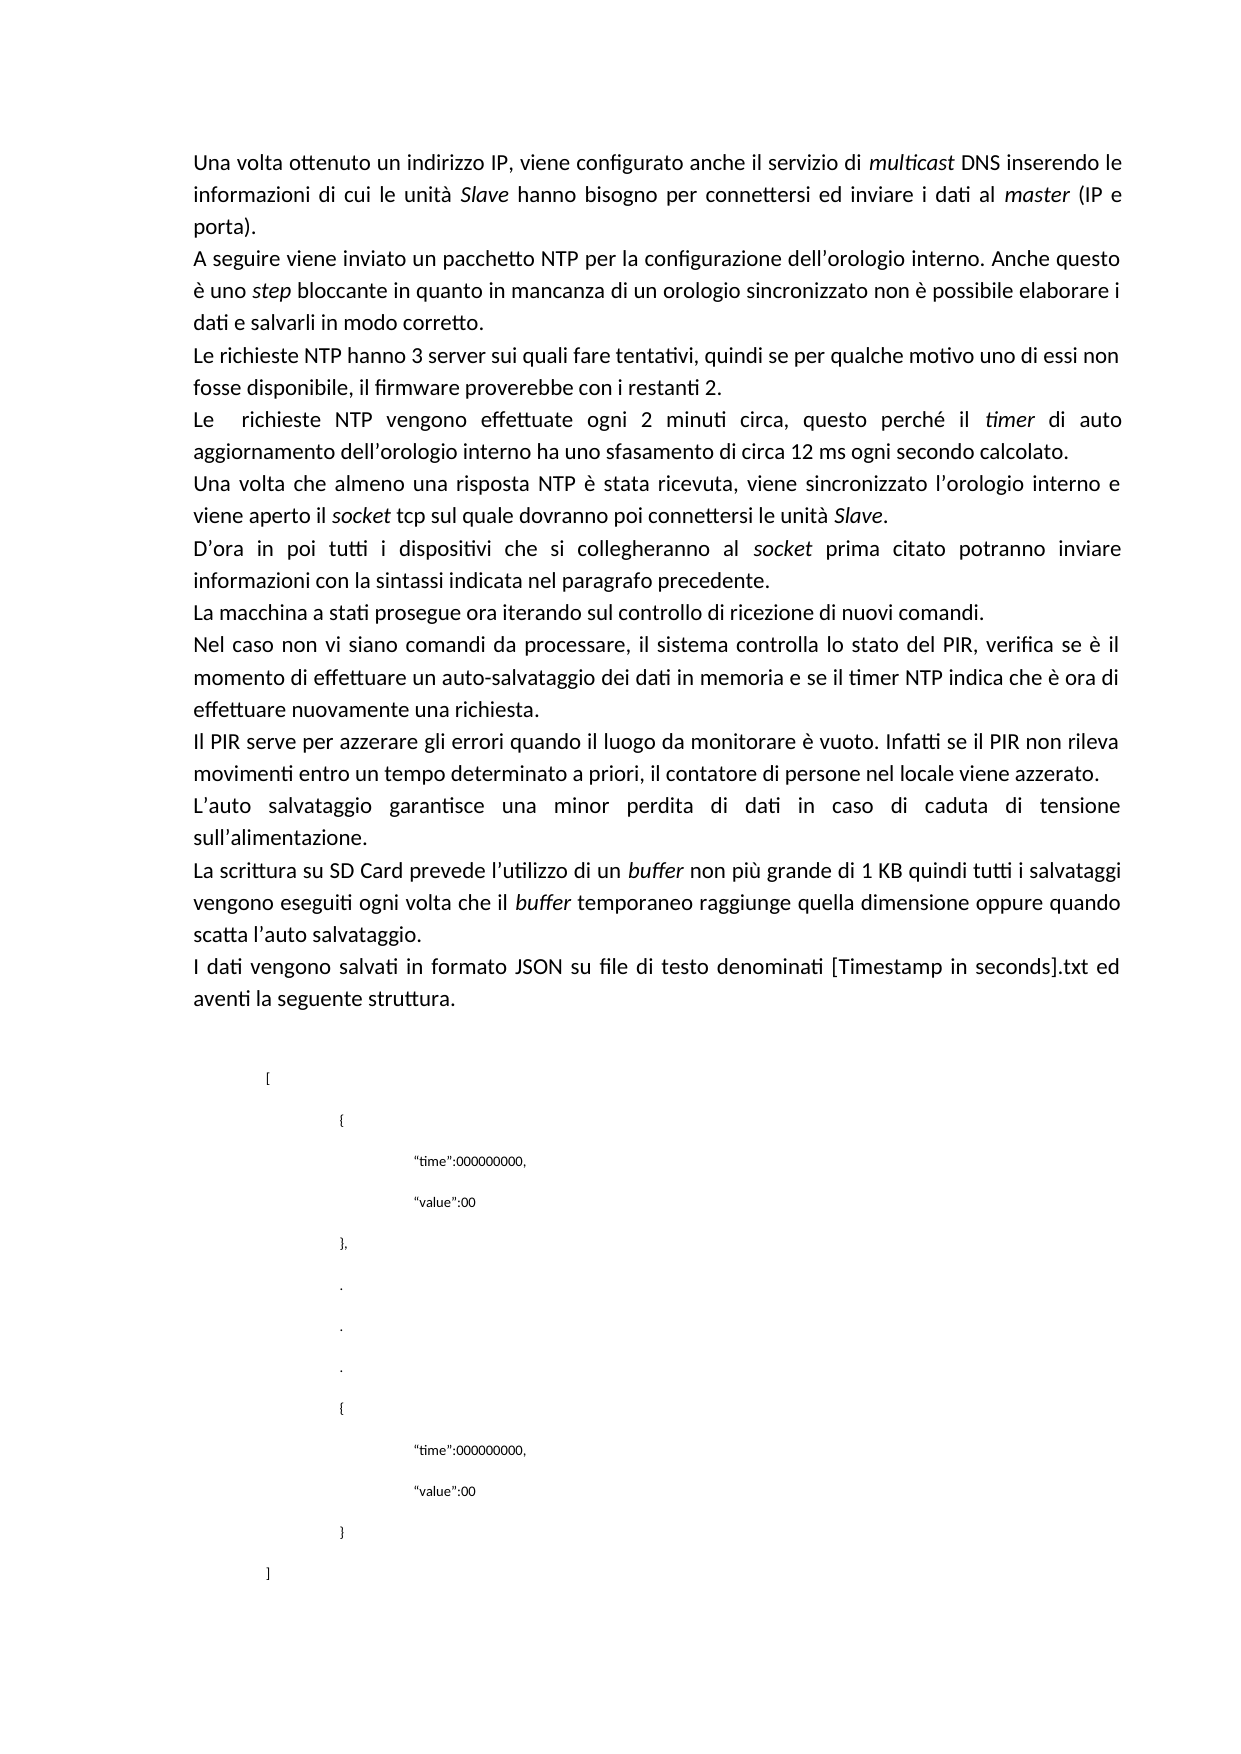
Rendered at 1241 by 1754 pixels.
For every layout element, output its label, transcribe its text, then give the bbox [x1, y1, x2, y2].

list La scrittura su SD Card prevede l’utilizzo di un buffer non più grande di 1 KB quindi tutti i salvataggi vengono eseguiti ogni volta che il buffer temporaneo raggiunge quella dimensione oppure quando scatta l’auto salvataggio. [193, 856, 1122, 948]
list Le richieste NTP hanno 3 server sui quali fare tentativi, quindi se per qualche motivo uno di essi non fosse disponibile, il firmware proverebbe con i restanti 2. [193, 341, 1122, 401]
text } [266, 1523, 1122, 1541]
text }, [266, 1235, 1122, 1252]
text [ [266, 1070, 1122, 1087]
text . [266, 1317, 1122, 1335]
list La macchina a stati prosegue ora iterando sul controllo di ricezione di nuovi comandi. [193, 598, 1122, 626]
list L’auto salvataggio garantisce una minor perdita di dati in caso di caduta di tensione sull’alimentazione. [193, 791, 1122, 852]
text “value”:00 [266, 1193, 1122, 1211]
text “time”:000000000, [266, 1152, 1122, 1170]
text ] [266, 1565, 1122, 1582]
list A seguire viene inviato un pacchetto NTP per la configurazione dell’orologio interno. Anche questo è uno step bloccante in quanto in mancanza di un orologio sincronizzato non è possibile elaborare i dati e salvarli in modo corretto. [193, 244, 1122, 337]
list Il PIR serve per azzerare gli errori quando il luogo da monitorare è vuoto. Infatti se il PIR non rileva movimenti entro un tempo determinato a priori, il contatore di persone nel locale viene azzerato. [193, 727, 1122, 787]
text { [266, 1400, 1122, 1417]
text “time”:000000000, [266, 1441, 1122, 1459]
text . [266, 1276, 1122, 1294]
text . [266, 1358, 1122, 1376]
list Le richieste NTP vengono effettuate ogni 2 minuti circa, questo perché il timer di auto aggiornamento dell’orologio interno ha uno sfasamento di circa 12 ms ogni secondo calcolato. [193, 405, 1122, 465]
list Una volta che almeno una risposta NTP è stata ricevuta, viene sincronizzato l’orologio interno e viene aperto il socket tcp sul quale dovranno poi connettersi le unità Slave. [193, 469, 1122, 530]
list D’ora in poi tutti i dispositivi che si collegheranno al socket prima citato potranno inviare informazioni con la sintassi indicata nel paragrafo precedente. [193, 534, 1122, 594]
list I dati vengono salvati in formato JSON su file di testo denominati [Timestamp in seconds].txt ed aventi la seguente struttura. [193, 952, 1122, 1012]
list Nel caso non vi siano comandi da processare, il sistema controlla lo stato del PIR, verifica se è il momento di effettuare un auto-salvataggio dei dati in memoria e se il timer NTP indica che è ora di effettuare nuovamente una richiesta. [193, 630, 1122, 723]
text { [266, 1111, 1122, 1129]
list Una volta ottenuto un indirizzo IP, viene configurato anche il servizio di multicast DNS inserendo le informazioni di cui le unità Slave hanno bisogno per connettersi ed inviare i dati al master (IP e porta). [193, 148, 1122, 240]
text “value”:00 [266, 1482, 1122, 1500]
